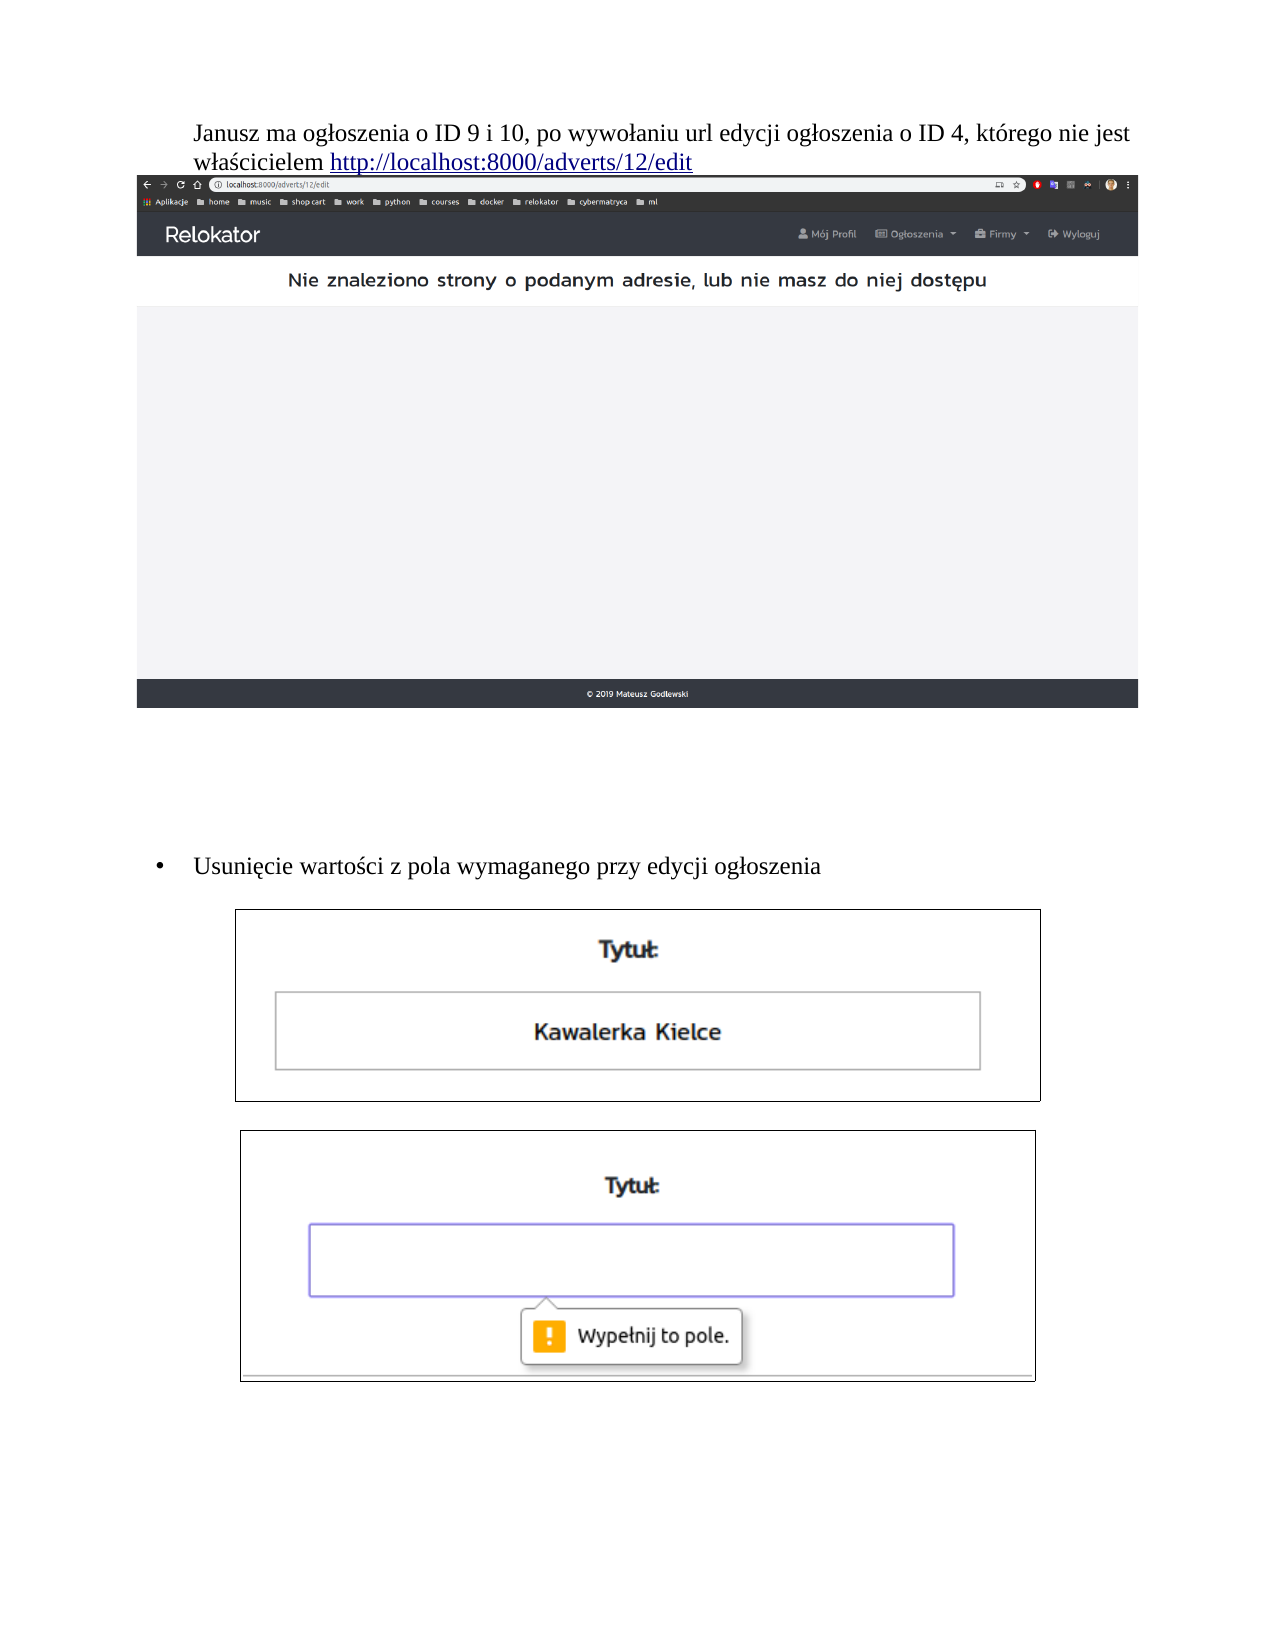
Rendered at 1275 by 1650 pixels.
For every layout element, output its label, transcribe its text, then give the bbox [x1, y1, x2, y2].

picture [238, 911, 1037, 1098]
picture [243, 1132, 1032, 1378]
list Janusz ma ogłoszenia o ID 9 i 10, po wywołaniu url edycji ogłoszenia o ID 4, którego nie jest właścicielem http://localhost:8000/adverts/12/edit [156, 118, 1157, 176]
list Usunięcie wartości z pola wymaganego przy edycji ogłoszenia [156, 851, 1157, 880]
picture [136, 175, 1139, 708]
